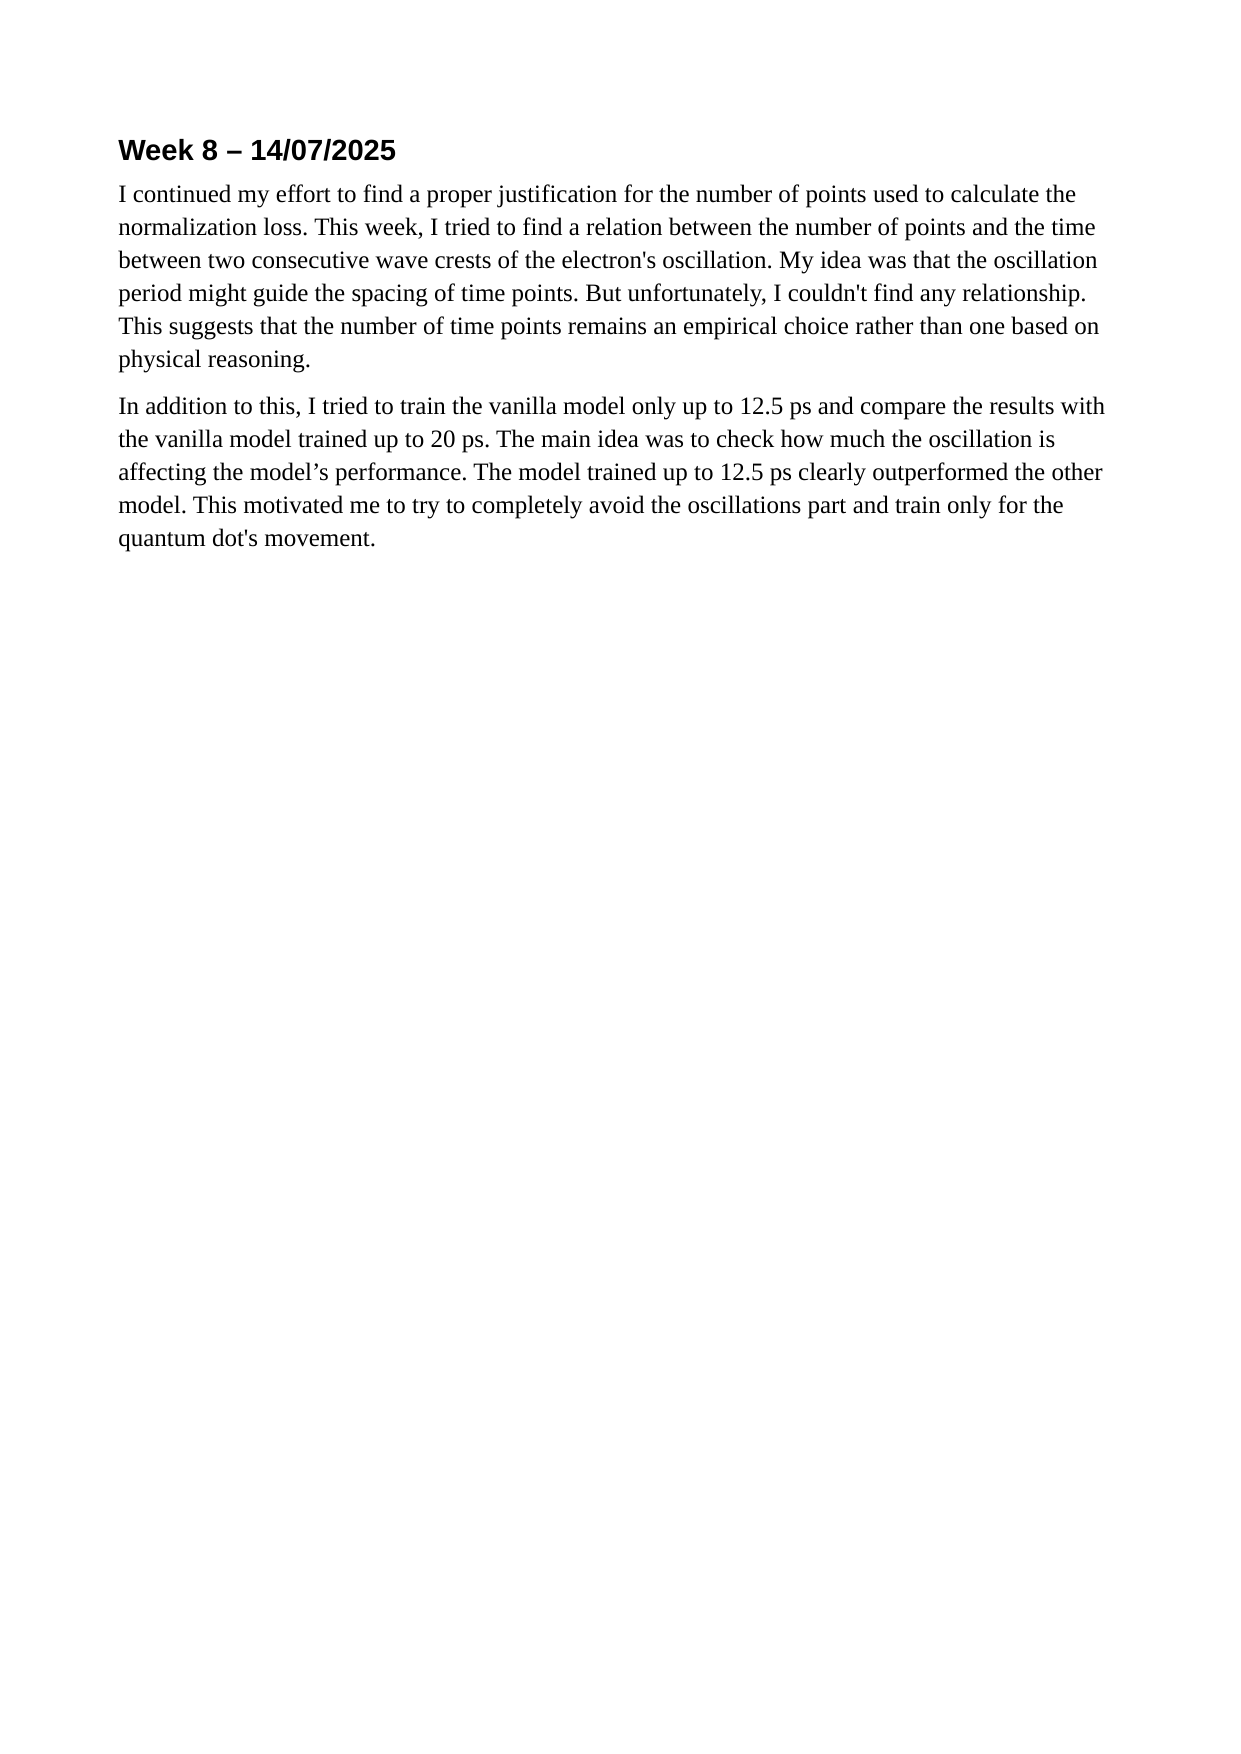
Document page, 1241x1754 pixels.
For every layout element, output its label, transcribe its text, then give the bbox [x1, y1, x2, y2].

subtitle Week 8 – 14/07/2025 [118, 133, 1122, 166]
text I continued my effort to find a proper justification for the number of points used to calculate the normalization loss. This week, I tried to find a relation between the number of points and the time between two consecutive wave crests of the electron's oscillation. My idea was that the oscillation period might guide the spacing of time points. But unfortunately, I couldn't find any relationship. This suggests that the number of time points remains an empirical choice rather than one based on physical reasoning. [118, 179, 1122, 373]
text In addition to this, I tried to train the vanilla model only up to 12.5 ps and compare the results with the vanilla model trained up to 20 ps. The main idea was to check how much the oscillation is affecting the model’s performance. The model trained up to 12.5 ps clearly outperformed the other model. This motivated me to try to completely avoid the oscillations part and train only for the quantum dot's movement. [118, 391, 1122, 552]
